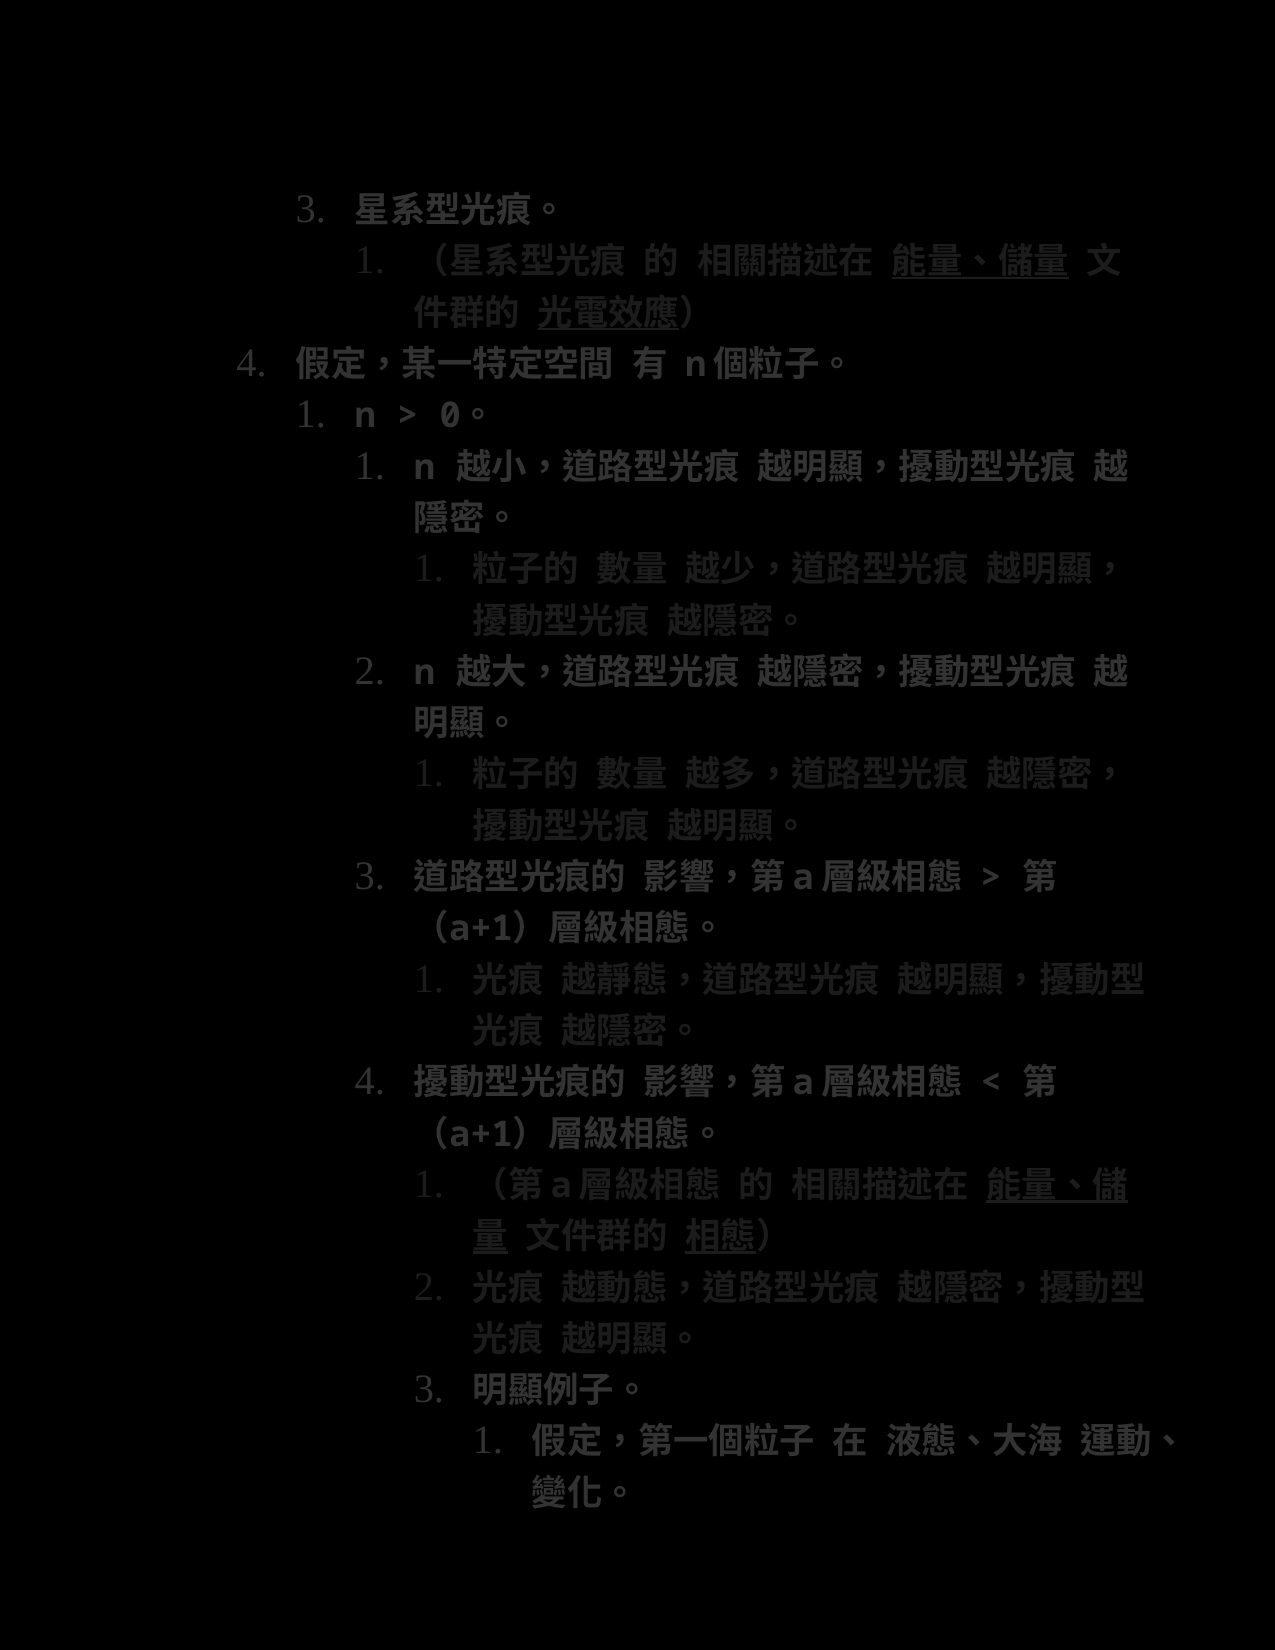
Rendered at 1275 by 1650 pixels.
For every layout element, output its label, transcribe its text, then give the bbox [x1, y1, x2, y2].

list n 越大，道路型光痕 越隱密，擾動型光痕 越明顯。 [354, 643, 1157, 746]
list 假定，某一特定空間 有 n個粒子。 [236, 335, 1157, 387]
list 道路型光痕的 影響，第a層級相態 > 第（a+1）層級相態。 [354, 848, 1157, 951]
list n > 0。 [295, 387, 1157, 438]
list （第a層級相態 的 相關描述在 能量、儲量 文件群的 相態） [413, 1156, 1157, 1259]
list 光痕 越靜態，道路型光痕 越明顯，擾動型光痕 越隱密。 [413, 951, 1157, 1053]
list 粒子的 數量 越少，道路型光痕 越明顯，擾動型光痕 越隱密。 [413, 541, 1157, 643]
list 明顯例子。 [413, 1361, 1157, 1413]
list n 越小，道路型光痕 越明顯，擾動型光痕 越隱密。 [354, 438, 1157, 541]
list 假定，第一個粒子 在 液態、大海 運動、變化。 [472, 1413, 1157, 1515]
list 粒子的 數量 越多，道路型光痕 越隱密，擾動型光痕 越明顯。 [413, 746, 1157, 848]
list 擾動型光痕的 影響，第a層級相態 < 第（a+1）層級相態。 [354, 1053, 1157, 1156]
list （星系型光痕 的 相關描述在 能量、儲量 文件群的 光電效應） [354, 233, 1157, 335]
list 星系型光痕。 [295, 182, 1157, 233]
list 光痕 越動態，道路型光痕 越隱密，擾動型光痕 越明顯。 [413, 1259, 1157, 1361]
